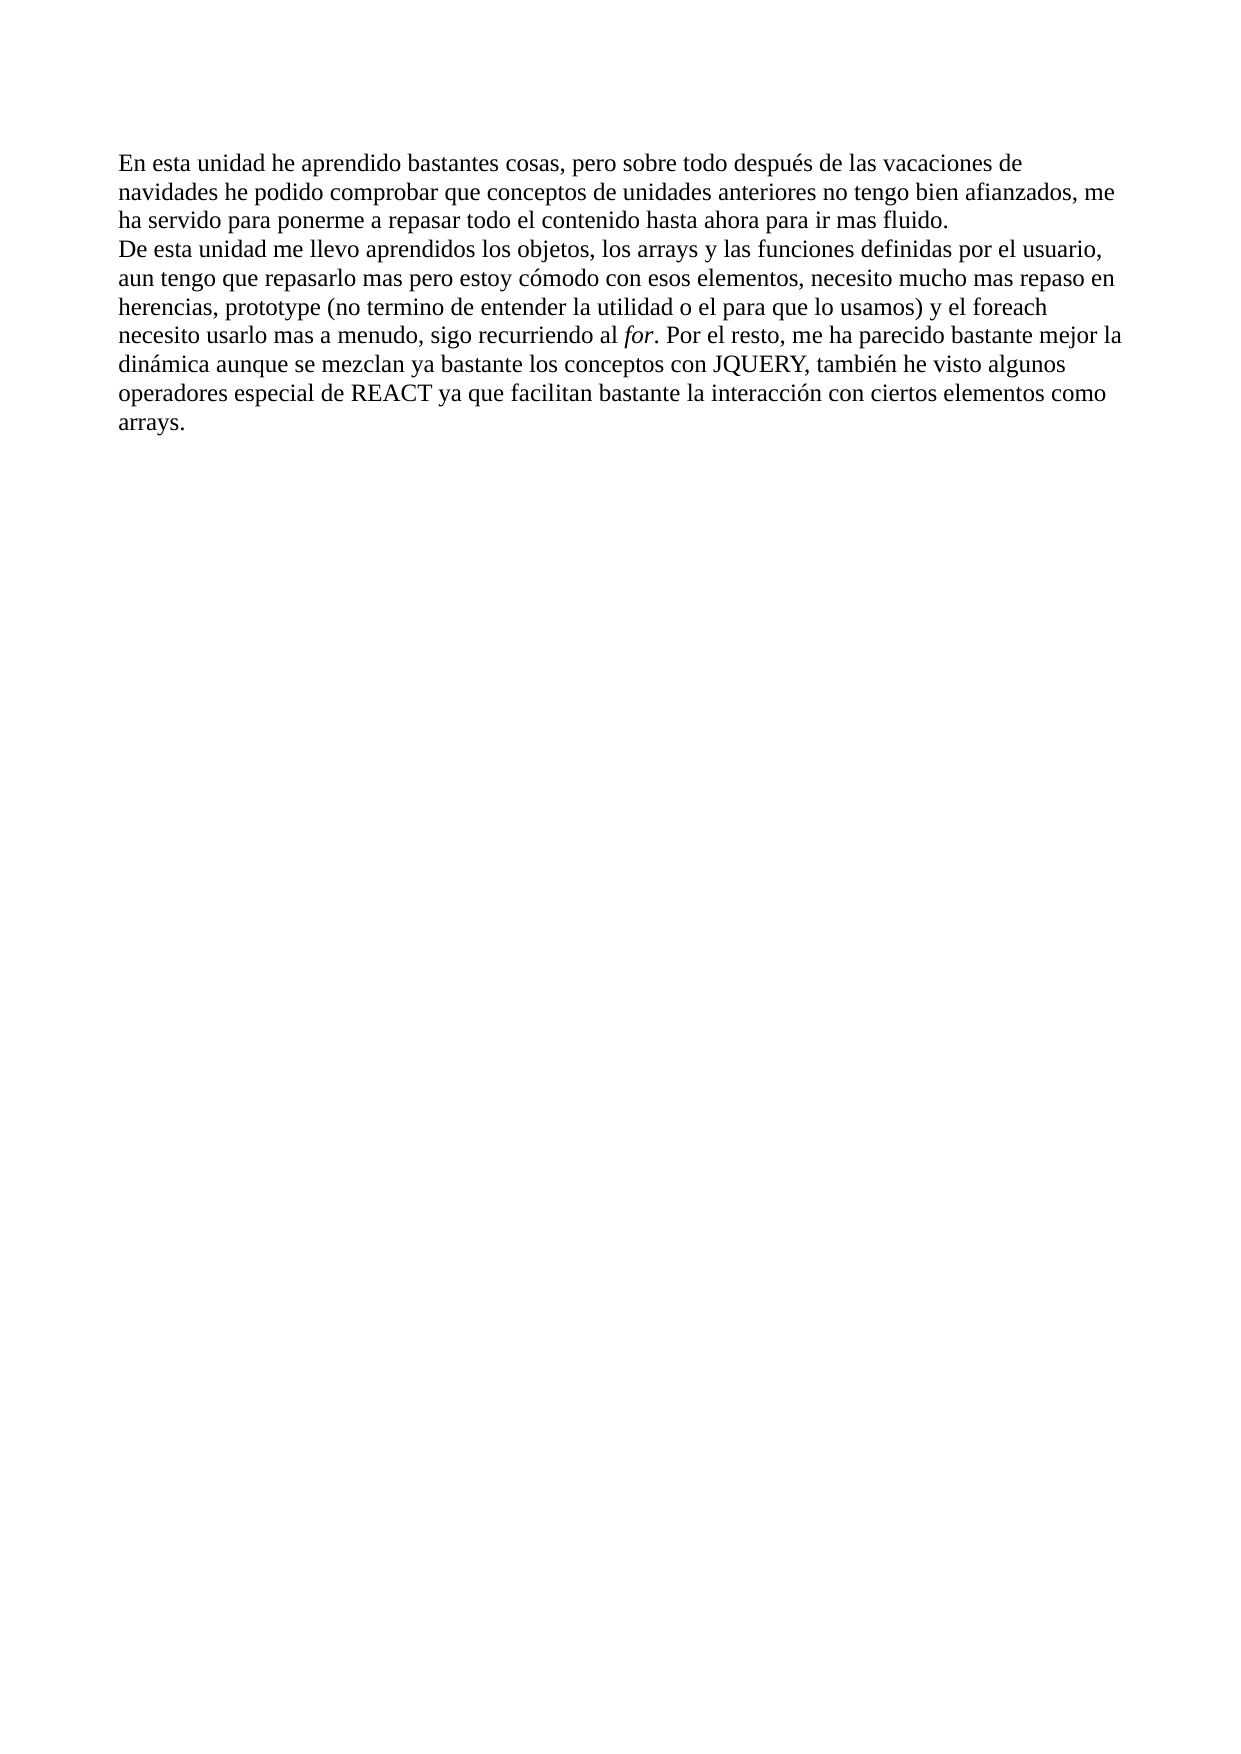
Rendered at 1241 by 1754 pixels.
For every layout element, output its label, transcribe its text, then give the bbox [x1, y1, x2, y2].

text De esta unidad me llevo aprendidos los objetos, los arrays y las funciones definidas por el usuario, aun tengo que repasarlo mas pero estoy cómodo con esos elementos, necesito mucho mas repaso en herencias, prototype (no termino de entender la utilidad o el para que lo usamos) y el foreach necesito usarlo mas a menudo, sigo recurriendo al for. Por el resto, me ha parecido bastante mejor la dinámica aunque se mezclan ya bastante los conceptos con JQUERY, también he visto algunos operadores especial de REACT ya que facilitan bastante la interacción con ciertos elementos como arrays. [118, 234, 1122, 435]
text En esta unidad he aprendido bastantes cosas, pero sobre todo después de las vacaciones de navidades he podido comprobar que conceptos de unidades anteriores no tengo bien afianzados, me ha servido para ponerme a repasar todo el contenido hasta ahora para ir mas fluido. [118, 148, 1122, 234]
